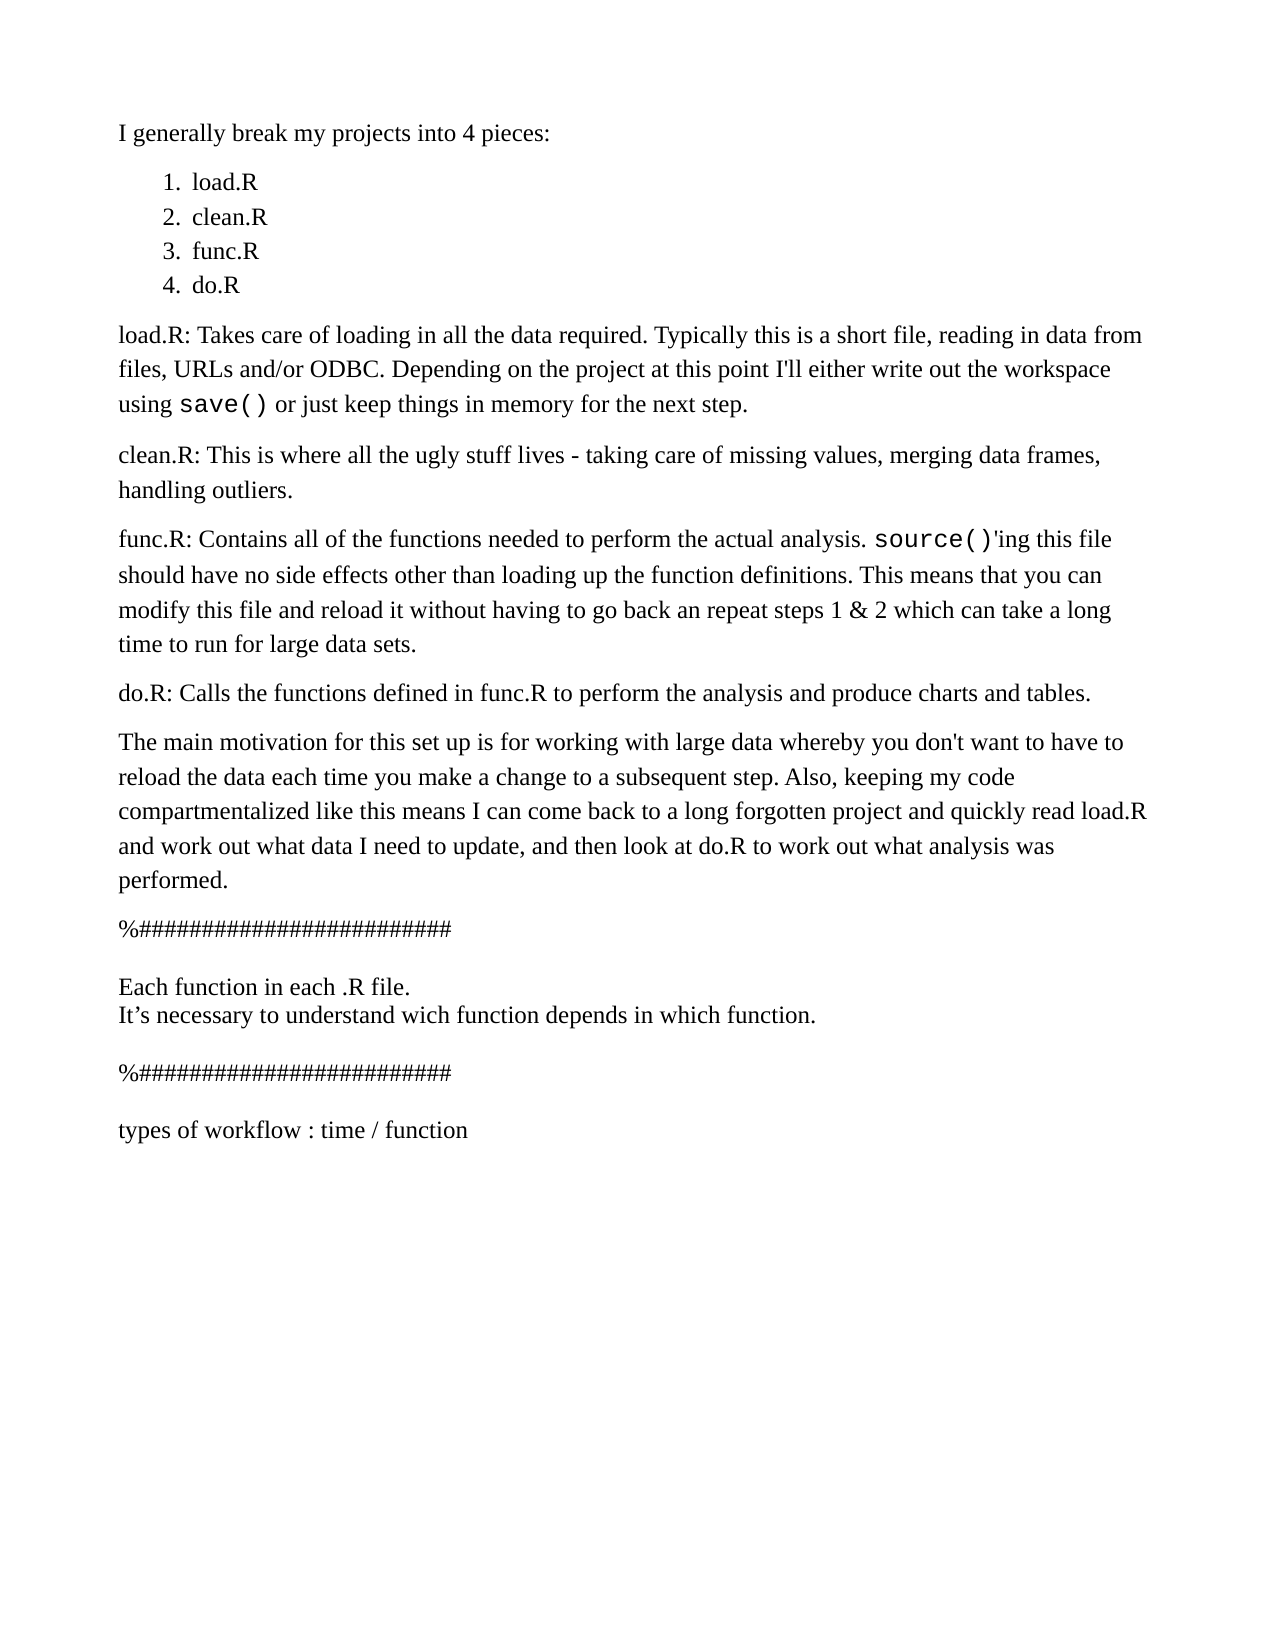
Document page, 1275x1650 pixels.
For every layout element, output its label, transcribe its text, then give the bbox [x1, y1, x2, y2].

list load.R [162, 167, 1157, 196]
text The main motivation for this set up is for working with large data whereby you don't want to have to reload the data each time you make a change to a subsequent step. Also, keeping my code compartmentalized like this means I can come back to a long forgotten project and quickly read load.R and work out what data I need to update, and then look at do.R to work out what analysis was performed. [118, 727, 1157, 894]
text load.R: Takes care of loading in all the data required. Typically this is a short file, reading in data from files, URLs and/or ODBC. Depending on the project at this point I'll either write out the workspace using save() or just keep things in memory for the next step. [118, 320, 1157, 419]
text I generally break my projects into 4 pieces: [118, 118, 1157, 147]
text %######################### [118, 914, 1157, 943]
text Each function in each .R file. [118, 972, 1157, 1001]
list clean.R [162, 202, 1157, 230]
list do.R [162, 271, 1157, 299]
text clean.R: This is where all the ugly stuff lives - taking care of missing values, merging data frames, handling outliers. [118, 440, 1157, 503]
text %######################### [118, 1058, 1157, 1087]
list func.R [162, 236, 1157, 265]
text It’s necessary to understand wich function depends in which function. [118, 1001, 1157, 1029]
text types of workflow : time / function [118, 1116, 1157, 1144]
text func.R: Contains all of the functions needed to perform the actual analysis. source()'ing this file should have no side effects other than loading up the function definitions. This means that you can modify this file and reload it without having to go back an repeat steps 1 & 2 which can take a long time to run for large data sets. [118, 524, 1157, 658]
text do.R: Calls the functions defined in func.R to perform the analysis and produce charts and tables. [118, 678, 1157, 707]
